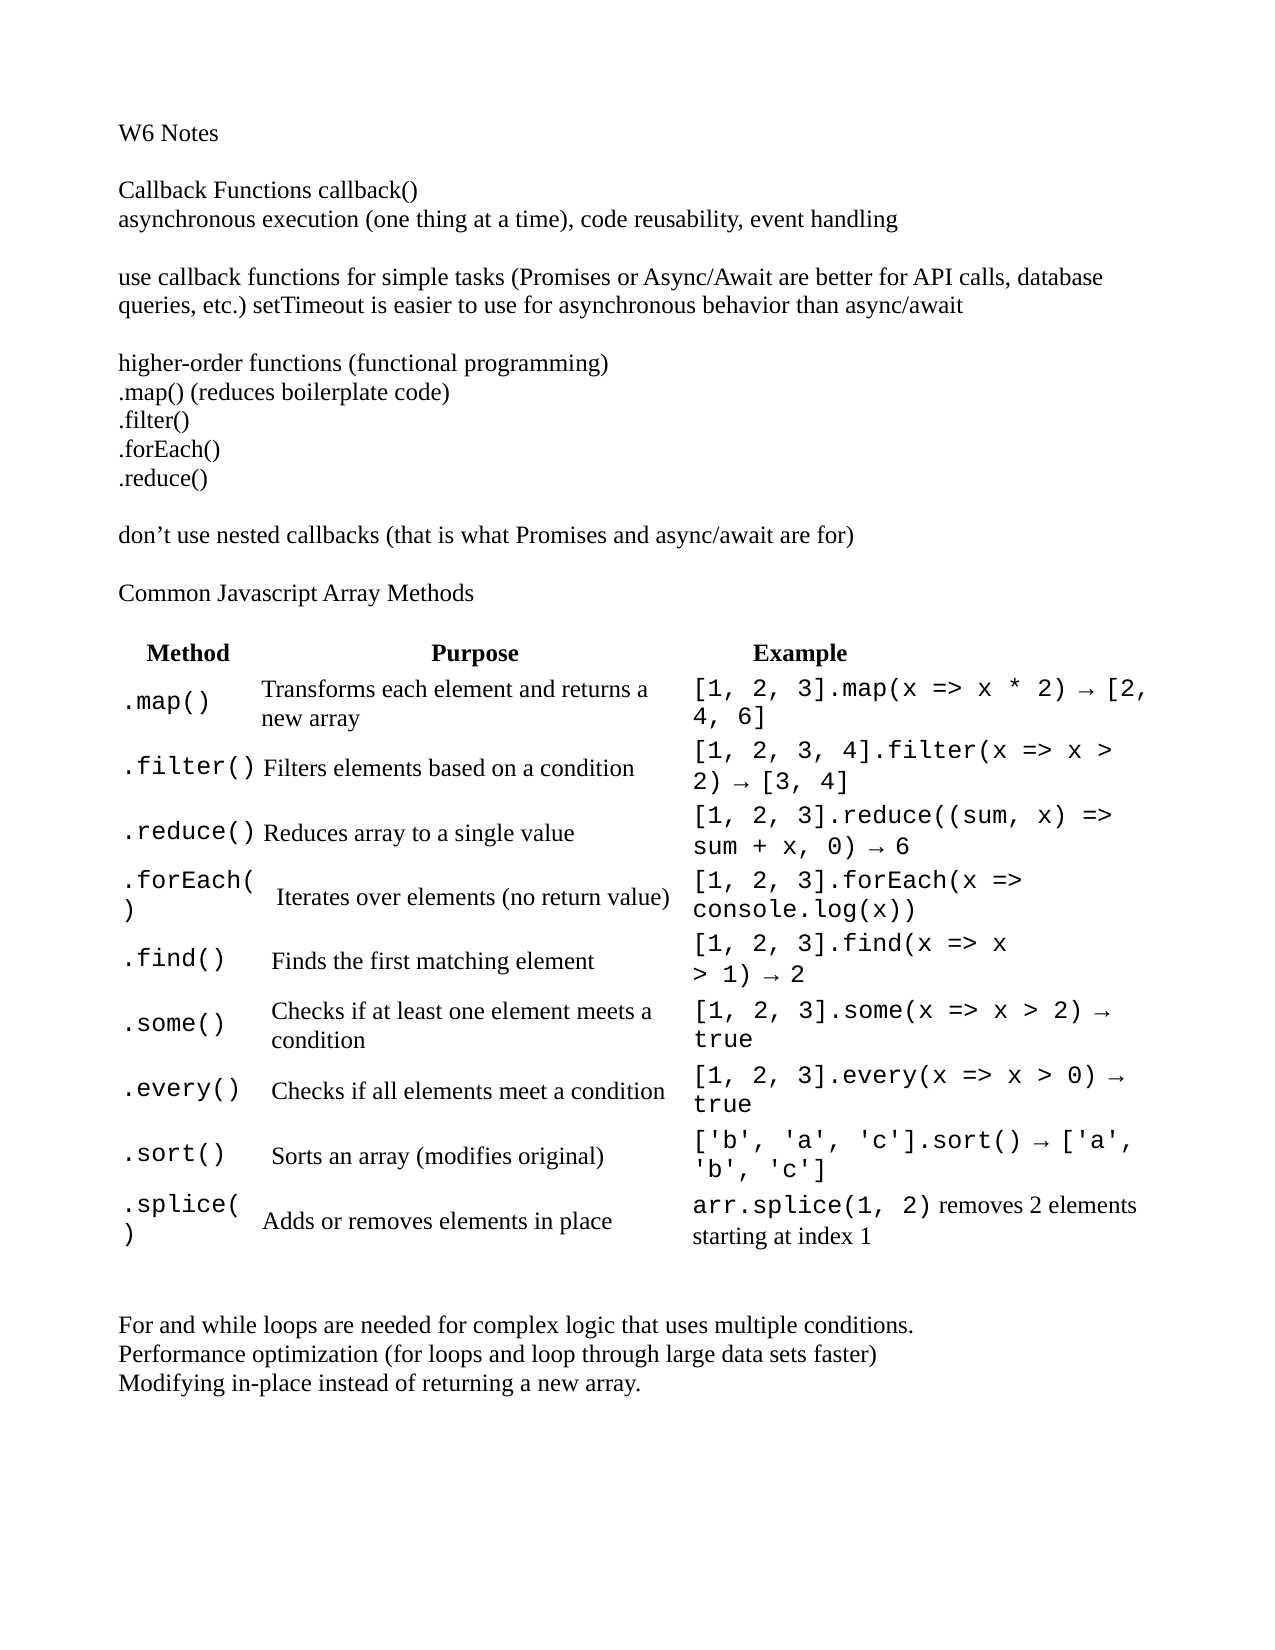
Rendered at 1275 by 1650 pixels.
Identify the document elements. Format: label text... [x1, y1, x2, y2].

table_header Checks if all elements meet a condition [268, 1058, 689, 1123]
text use callback functions for simple tasks (Promises or Async/Await are better for API calls, database queries, etc.) setTimeout is easier to use for asynchronous behavior than async/await [118, 262, 1157, 319]
text Modifying in-place instead of returning a new array. [118, 1368, 1157, 1397]
text .filter() [118, 406, 1157, 434]
table_header [1, 2, 3].find(x => x > 1) → 2 [689, 928, 1028, 993]
text For and while loops are needed for complex logic that uses multiple conditions. [118, 1311, 1157, 1339]
table_header .some() [118, 993, 268, 1058]
table_header Transforms each element and returns a new array [258, 670, 689, 735]
table_header Filters elements based on a condition [260, 735, 689, 800]
text .forEach() [118, 434, 1157, 463]
table_header Purpose [258, 636, 692, 670]
text .reduce() [118, 463, 1157, 492]
table_header Method [118, 636, 258, 670]
text W6 Notes [118, 118, 1157, 147]
table_header [1, 2, 3].every(x => x > 0) → true [689, 1058, 1157, 1123]
table_header .every() [118, 1058, 268, 1123]
text don’t use nested callbacks (that is what Promises and async/await are for) [118, 521, 1157, 549]
table_header [1, 2, 3].some(x => x > 2) → true [690, 993, 1157, 1058]
table_header ['b', 'a', 'c'].sort() → ['a', 'b', 'c'] [689, 1123, 1157, 1188]
table_header .sort() [118, 1123, 268, 1188]
table_header .find() [118, 928, 268, 993]
table_header [1, 2, 3].forEach(x => console.log(x)) [689, 865, 1157, 928]
table_header .reduce() [118, 800, 260, 865]
table_header .splice() [118, 1188, 259, 1253]
table_header .filter() [118, 735, 260, 800]
table_header [1, 2, 3, 4].filter(x => x > 2) → [3, 4] [689, 735, 1157, 800]
text Performance optimization (for loops and loop through large data sets faster) [118, 1339, 1157, 1368]
table_header arr.splice(1, 2) removes 2 elements starting at index 1 [689, 1188, 1157, 1253]
table_header Finds the first matching element [268, 928, 689, 993]
table_header Example [692, 636, 908, 670]
text asynchronous execution (one thing at a time), code reusability, event handling [118, 204, 1157, 233]
table_header [1, 2, 3].reduce((sum, x) => sum + x, 0) → 6 [689, 800, 1157, 865]
table_header Checks if at least one element meets a condition [268, 993, 690, 1058]
table_header Adds or removes elements in place [259, 1188, 689, 1253]
table_header [1, 2, 3].map(x => x * 2) → [2, 4, 6] [689, 670, 1157, 735]
table_header Iterates over elements (no return value) [273, 865, 689, 928]
text Callback Functions callback() [118, 176, 1157, 204]
text .map() (reduces boilerplate code) [118, 377, 1157, 406]
text higher-order functions (functional programming) [118, 348, 1157, 377]
table_header .map() [118, 670, 258, 735]
table_header Sorts an array (modifies original) [268, 1123, 689, 1188]
text Common Javascript Array Methods [118, 578, 1157, 607]
table_header .forEach() [118, 865, 273, 928]
table_header Reduces array to a single value [260, 800, 689, 865]
